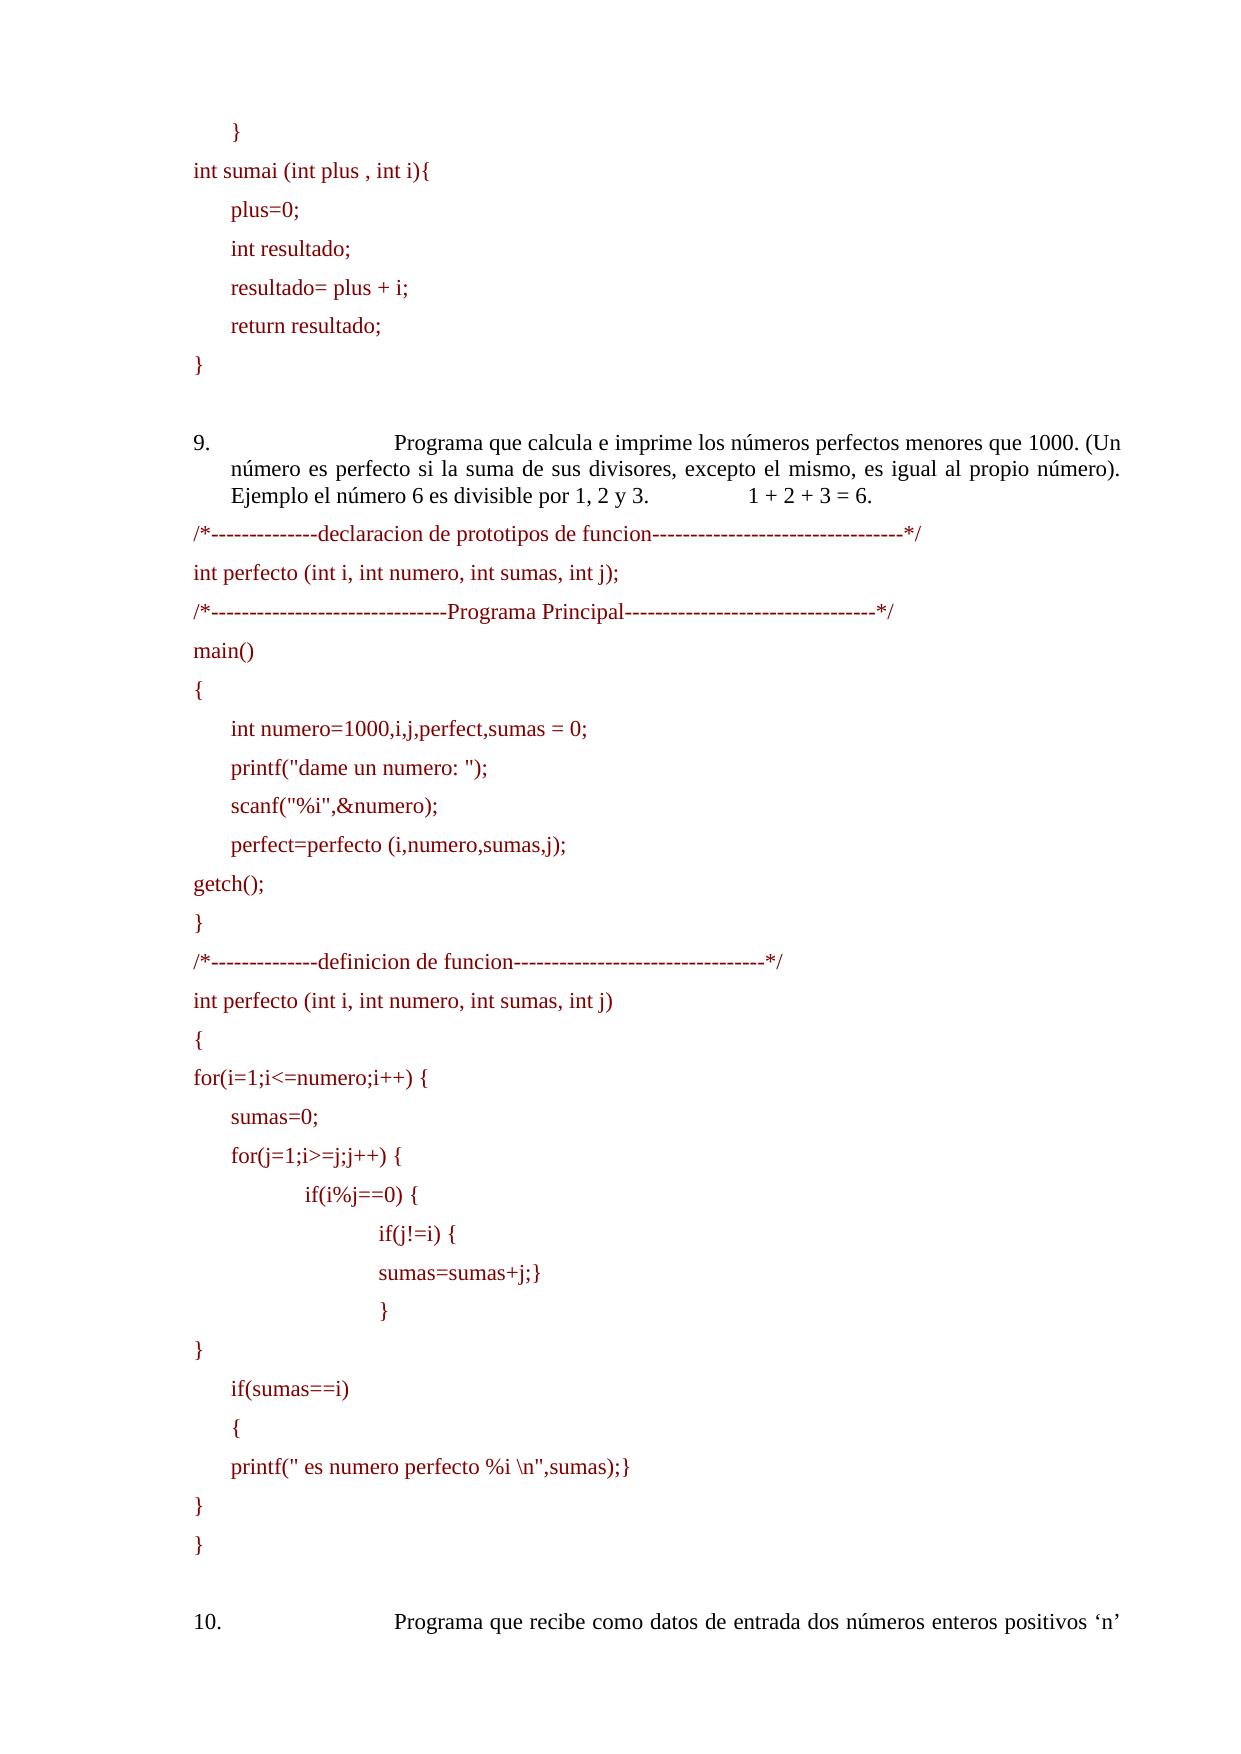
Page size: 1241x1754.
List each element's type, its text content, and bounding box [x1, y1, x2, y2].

text int perfecto (int i, int numero, int sumas, int j); [193, 559, 1122, 586]
text /*--------------definicion de funcion---------------------------------*/ [193, 948, 1122, 974]
text int numero=1000,i,j,perfect,sumas = 0; [193, 715, 1122, 741]
text } [193, 1336, 1122, 1363]
text for(j=1;i>=j;j++) { [193, 1142, 1122, 1168]
text } [193, 1298, 1122, 1324]
text sumas=0; [193, 1103, 1122, 1130]
text } [193, 118, 1122, 144]
text perfect=perfecto (i,numero,sumas,j); [193, 831, 1122, 858]
text } [193, 909, 1122, 935]
text if(j!=i) { [193, 1220, 1122, 1246]
text return resultado; [193, 312, 1122, 339]
text int perfecto (int i, int numero, int sumas, int j) [193, 987, 1122, 1013]
text sumas=sumas+j;} [193, 1259, 1122, 1285]
text getch(); [193, 870, 1122, 897]
text } [193, 1492, 1122, 1518]
text /*--------------declaracion de prototipos de funcion---------------------------------*/ [193, 521, 1122, 547]
text printf("dame un numero: "); [193, 754, 1122, 780]
text int sumai (int plus , int i){ [193, 157, 1122, 183]
text { [193, 676, 1122, 702]
text for(i=1;i<=numero;i++) { [193, 1064, 1122, 1091]
text int resultado; [193, 235, 1122, 261]
list Programa que recibe como datos de entrada dos números enteros positivos ‘n’ [193, 1608, 1122, 1635]
text plus=0; [193, 196, 1122, 222]
text { [193, 1414, 1122, 1441]
text if(i%j==0) { [193, 1181, 1122, 1207]
text resultado= plus + i; [193, 273, 1122, 300]
text { [193, 1026, 1122, 1052]
text main() [193, 637, 1122, 663]
text scanf("%i",&numero); [193, 792, 1122, 819]
text } [193, 1531, 1122, 1557]
text printf(" es numero perfecto %i \n",sumas);} [193, 1453, 1122, 1479]
text /*-------------------------------Programa Principal---------------------------------*/ [193, 598, 1122, 624]
list Programa que calcula e imprime los números perfectos menores que 1000. (Un número es perfecto si la suma de sus divisores, excepto el mismo, es igual al propio número). Ejemplo el número 6 es divisible por 1, 2 y 3. 1 + 2 + 3 = 6. [193, 429, 1122, 508]
text if(sumas==i) [193, 1375, 1122, 1402]
text } [193, 351, 1122, 378]
